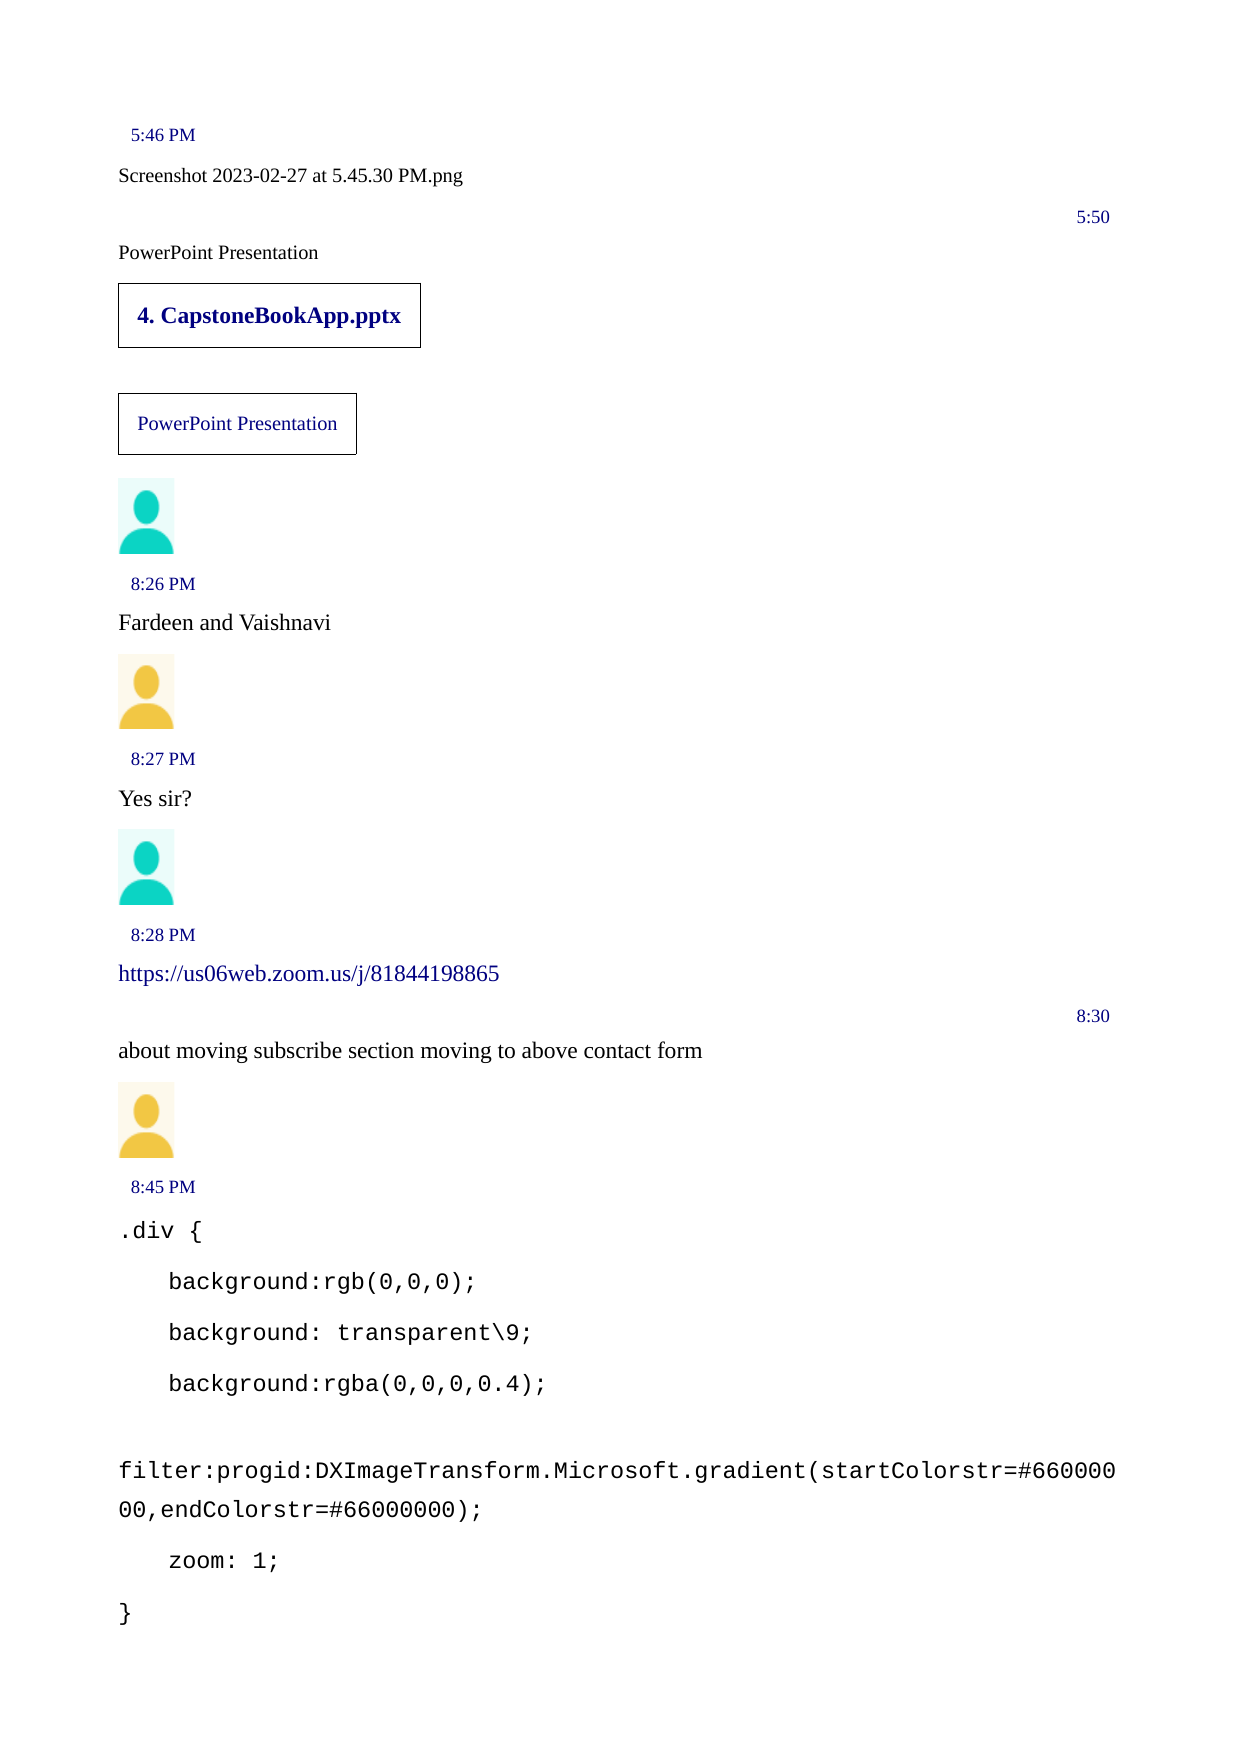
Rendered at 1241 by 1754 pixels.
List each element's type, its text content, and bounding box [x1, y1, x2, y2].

text PowerPoint Presentation [118, 237, 1122, 264]
picture [118, 654, 175, 729]
text Screenshot 2023-02-27 at 5.45.30 PM.png [118, 160, 1122, 187]
text 8:26 PM [118, 567, 1122, 595]
text filter:progid:DXImageTransform.Microsoft.gradient(startColorstr=#66000000,endColorstr=#66000000); [118, 1424, 1122, 1525]
text } [118, 1601, 1122, 1627]
text 4. CapstoneBookApp.pptx [119, 284, 420, 347]
text https://us06web.zoom.us/j/81844198865 [118, 960, 1122, 987]
text 8:28 PM [118, 918, 1122, 947]
text background:rgba(0,0,0,0.4); [118, 1372, 1122, 1399]
text zoom: 1; [118, 1549, 1122, 1576]
text 8:45 PM [118, 1171, 1122, 1199]
text about moving subscribe section moving to above contact form [118, 1037, 1122, 1064]
text 8:27 PM [118, 742, 1122, 771]
text background: transparent\9; [118, 1321, 1122, 1348]
text 8:30 [118, 1005, 1109, 1027]
picture [118, 829, 175, 905]
text [421, 283, 1109, 347]
picture [118, 478, 175, 554]
picture [118, 1082, 175, 1158]
text PowerPoint Presentation [119, 394, 356, 454]
text 5:46 PM [118, 118, 1122, 147]
text background:rgb(0,0,0); [118, 1270, 1122, 1296]
text Fardeen and Vaishnavi [118, 608, 1122, 635]
text .div { [118, 1219, 1122, 1245]
text 5:50 [118, 206, 1109, 227]
text Yes sir? [118, 784, 1122, 811]
text [357, 393, 1122, 454]
